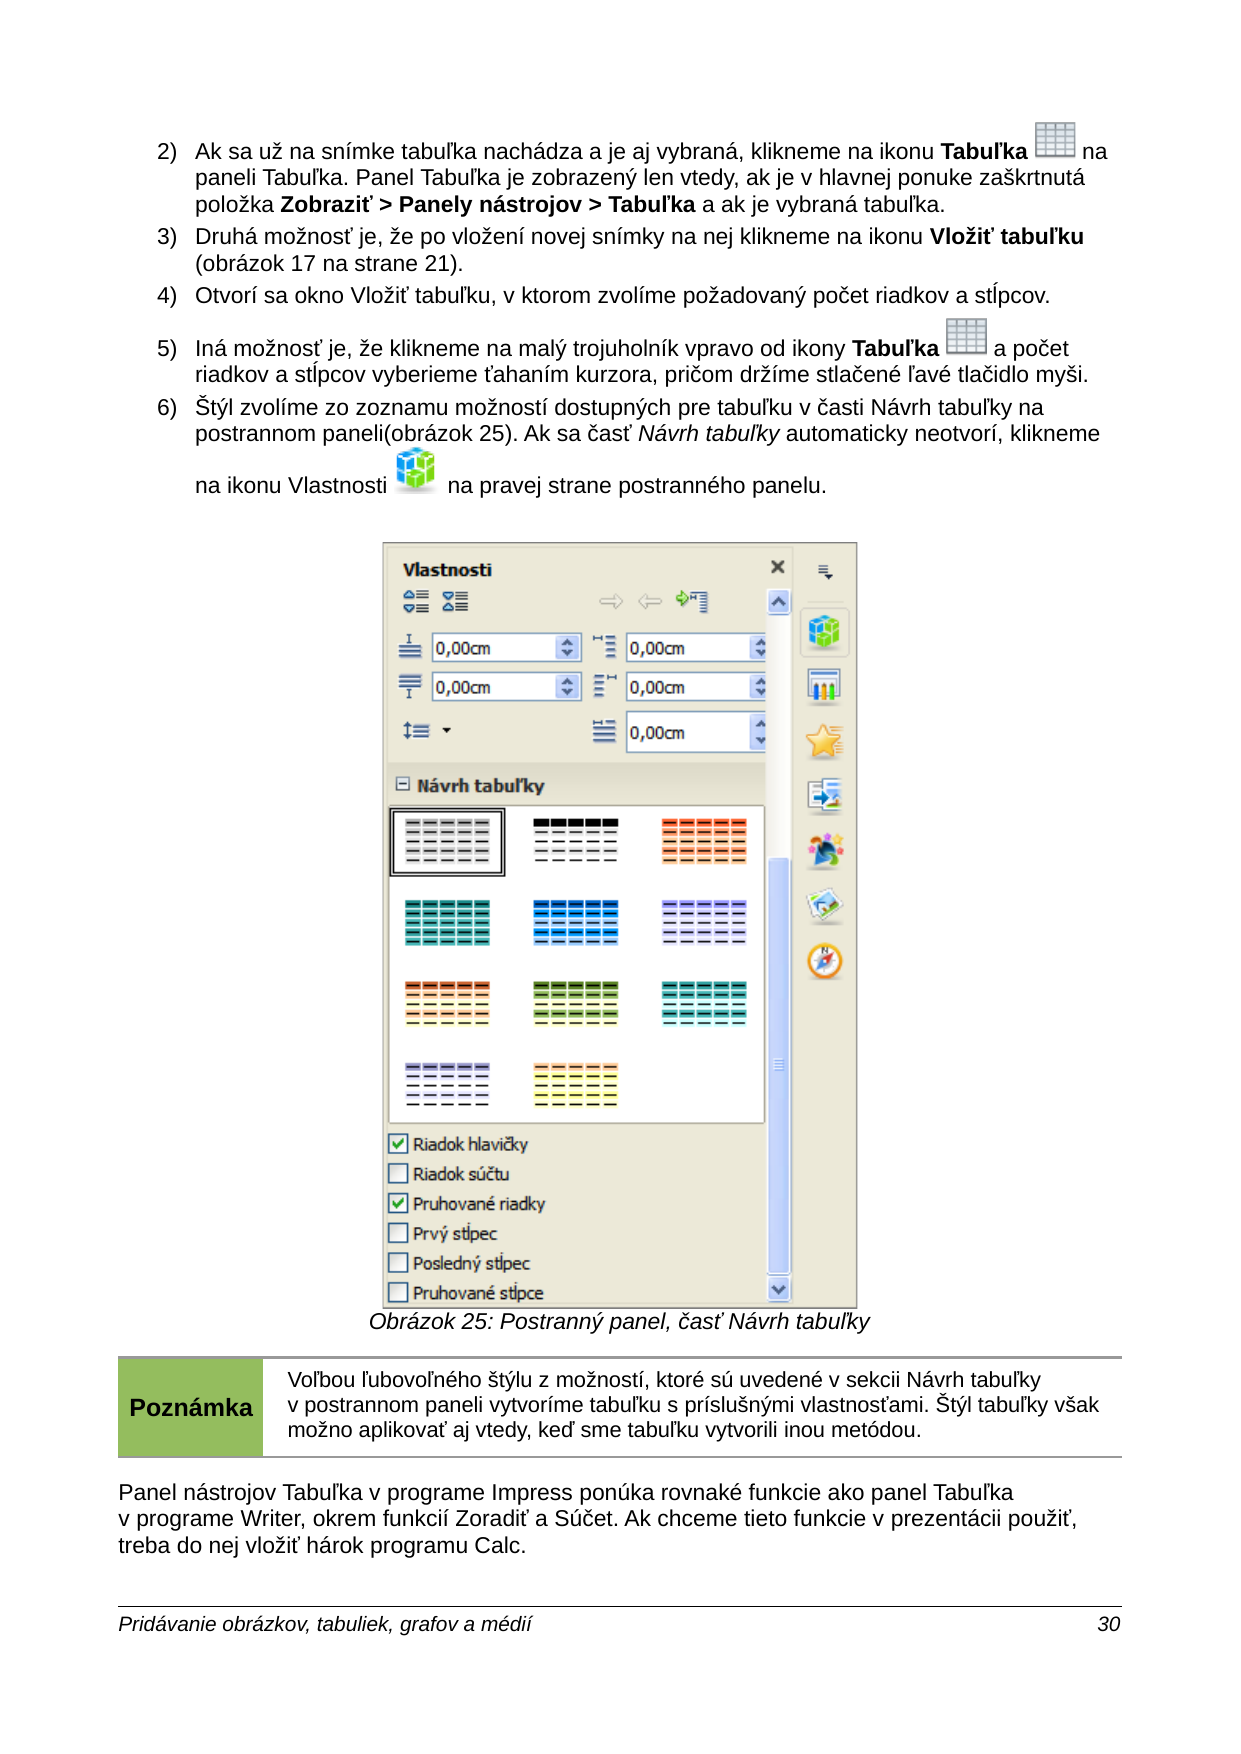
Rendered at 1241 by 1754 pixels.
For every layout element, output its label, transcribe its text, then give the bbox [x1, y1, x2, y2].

table_header Poznámka [118, 1359, 263, 1456]
list Otvorí sa okno Vložiť tabuľku, v ktorom zvolíme požadovaný počet riadkov a stĺpcov. [177, 282, 1122, 309]
picture [945, 315, 987, 357]
list Štýl zvolíme zo zoznamu možností dostupných pre tabuľku v časti Návrh tabuľky na postrannom paneli(obrázok 25). Ak sa časť Návrh tabuľky automaticky neotvorí, klikneme na ikonu Vlastnosti na pravej strane postranného panelu. [177, 394, 1122, 499]
picture [1034, 118, 1076, 160]
list Iná možnosť je, že klikneme na malý trojuholník vpravo od ikony Tabuľka a počet riadkov a stĺpcov vyberieme ťahaním kurzora, pričom držíme stlačené ľavé tlačidlo myši. [177, 315, 1122, 387]
text Panel nástrojov Tabuľka v programe Impress ponúka rovnaké funkcie ako panel Tabuľka v programe Writer, okrem funkcií Zoradiť a Súčet. Ak chceme tieto funkcie v prezentácii použiť, treba do nej vložiť hárok programu Calc. [118, 1479, 1122, 1558]
picture [382, 542, 858, 1309]
text Obrázok 25: Postranný panel, časť Návrh tabuľky [304, 553, 936, 1334]
list Druhá možnosť je, že po vložení novej snímky na nej klikneme na ikonu Vložiť tabuľku (obrázok 17 na strane 19). [177, 223, 1122, 276]
list Ak sa už na snímke tabuľka nachádza a je aj vybraná, klikneme na ikonu Tabuľka na paneli Tabuľka. Panel Tabuľka je zobrazený len vtedy, ak je v hlavnej ponuke zaškrtnutá položka Zobraziť > Panely nástrojov > Tabuľka a ak je vybraná tabuľka. [177, 118, 1122, 217]
picture [393, 446, 441, 494]
table_header Voľbou ľubovoľného štýlu z možností, ktoré sú uvedené v sekcii Návrh tabuľky v postrannom paneli vytvoríme tabuľku s príslušnými vlastnosťami. Štýl tabuľky však možno aplikovať aj vtedy, keď sme tabuľku vytvorili inou metódou. [264, 1359, 1122, 1456]
